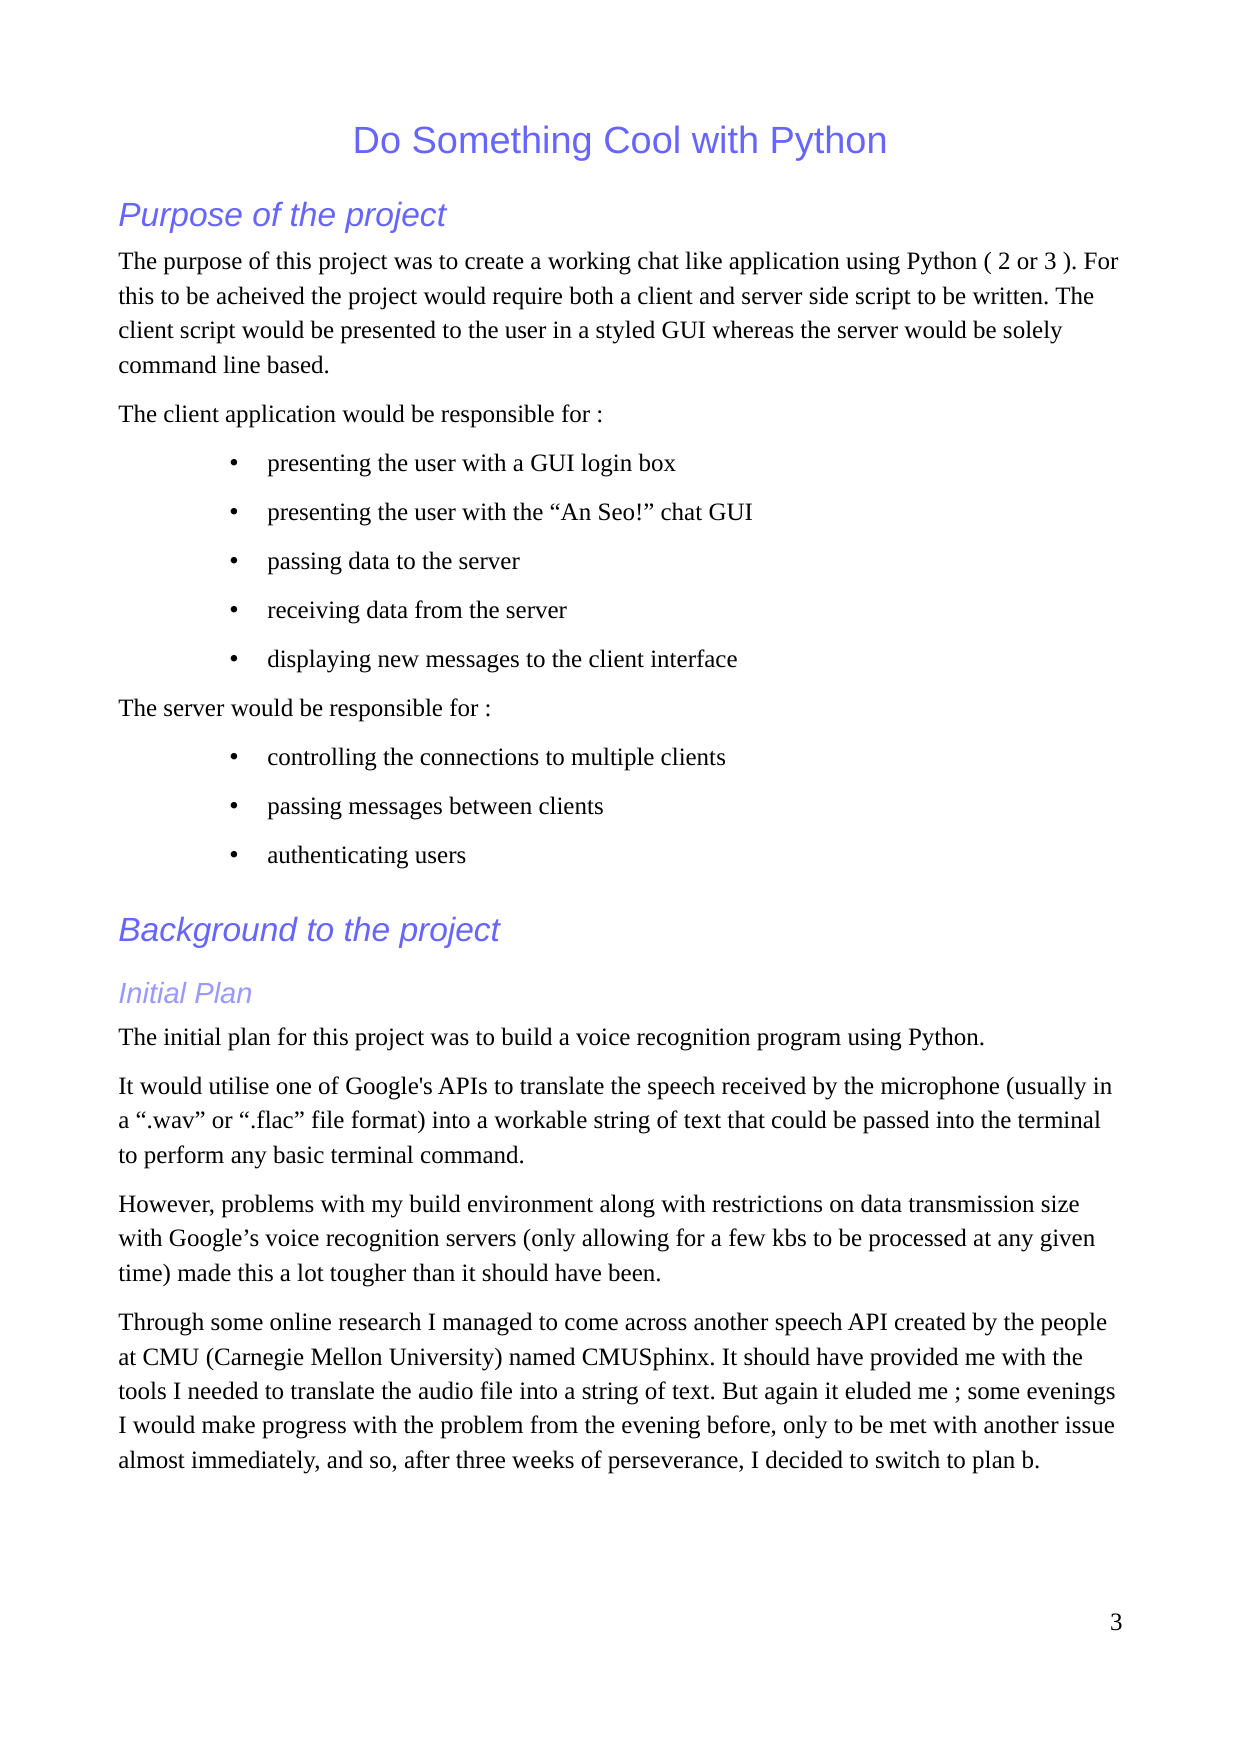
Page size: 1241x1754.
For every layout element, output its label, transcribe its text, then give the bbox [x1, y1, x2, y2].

list presenting the user with a GUI login box [229, 448, 1122, 477]
text The client application would be responsible for : [118, 399, 1122, 427]
text The purpose of this project was to create a working chat like application using Python ( 2 or 3 ). For this to be acheived the project would require both a client and server side script to be written. The client script would be presented to the user in a styled GUI whereas the server would be solely command line based. [118, 246, 1122, 378]
list passing messages between clients [229, 791, 1122, 820]
subtitle Do Something Cool with Python [118, 118, 1122, 162]
text However, problems with my build environment along with restrictions on data transmission size with Google’s voice recognition servers (only allowing for a few kbs to be processed at any given time) made this a lot tougher than it should have been. [118, 1189, 1122, 1287]
text The server would be responsible for : [118, 693, 1122, 722]
list passing data to the server [229, 546, 1122, 575]
list receiving data from the server [229, 595, 1122, 624]
text Through some online research I managed to come across another speech API created by the people at CMU (Carnegie Mellon University) named CMUSphinx. It should have provided me with the tools I needed to translate the audio file into a string of text. But again it eluded me ; some evenings I would make progress with the problem from the evening before, only to be met with another issue almost immediately, and so, after three weeks of perseverance, I decided to switch to plan b. [118, 1307, 1122, 1474]
subtitle Initial Plan [118, 976, 1122, 1009]
list presenting the user with the “An Seo!” chat GUI [229, 497, 1122, 526]
subtitle Purpose of the project [118, 195, 1122, 234]
list controlling the connections to multiple clients [229, 742, 1122, 771]
subtitle Background to the project [118, 910, 1122, 949]
text The initial plan for this project was to build a voice recognition program using Python. [118, 1022, 1122, 1051]
text It would utilise one of Google's APIs to translate the speech received by the microphone (usually in a “.wav” or “.flac” file format) into a workable string of text that could be passed into the terminal to perform any basic terminal command. [118, 1071, 1122, 1169]
list authenticating users [229, 840, 1122, 869]
list displaying new messages to the client interface [229, 644, 1122, 673]
